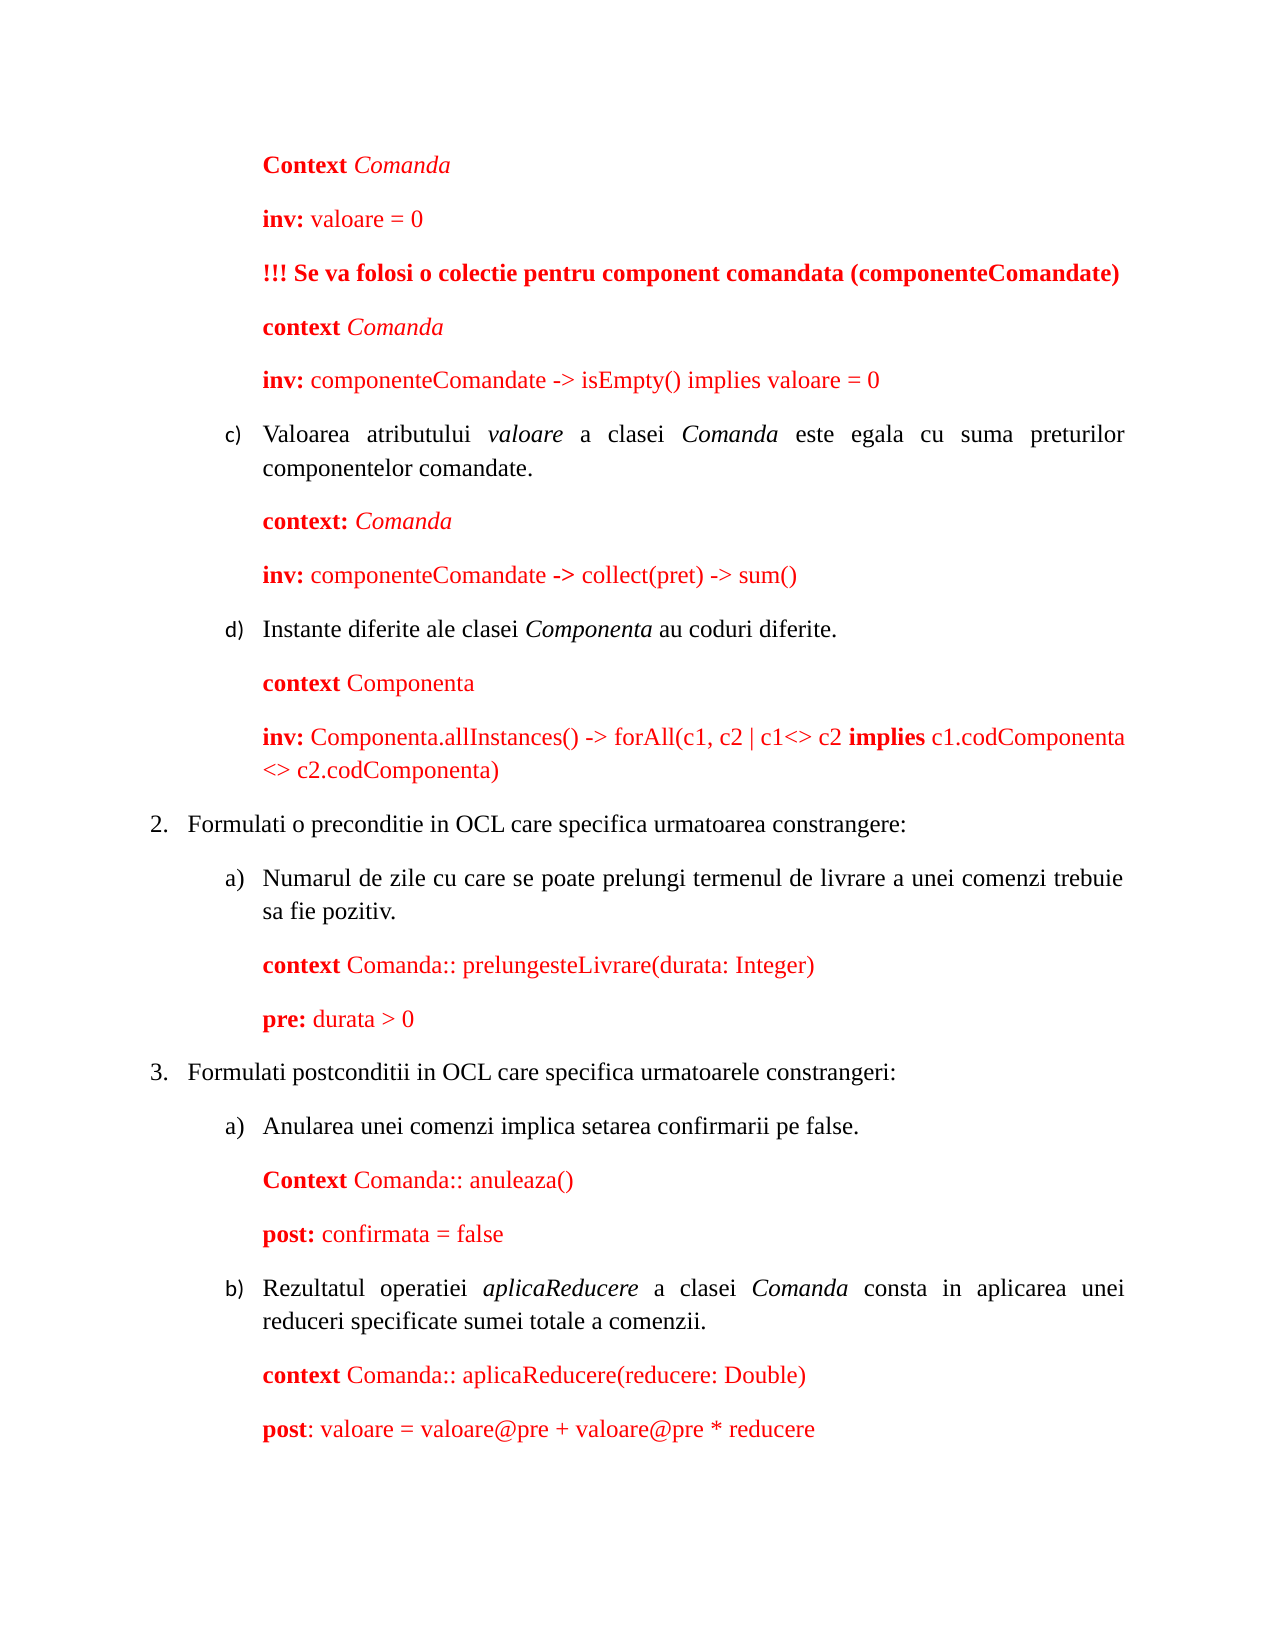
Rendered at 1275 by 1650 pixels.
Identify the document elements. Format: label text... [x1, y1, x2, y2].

list Formulati o preconditie in OCL care specifica urmatoarea constrangere: [150, 809, 1125, 838]
list context Componenta [262, 668, 1125, 697]
list Formulati postconditii in OCL care specifica urmatoarele constrangeri: [150, 1057, 1125, 1086]
list context Comanda:: aplicaReducere(reducere: Double) [262, 1360, 1125, 1389]
list Context Comanda [262, 150, 1125, 179]
list context Comanda [262, 312, 1125, 340]
list pre: durata > 0 [262, 1004, 1125, 1032]
list inv: componenteComandate -> collect(pret) -> sum() [262, 560, 1125, 589]
list Valoarea atributului valoare a clasei Comanda este egala cu suma preturilor componentelor comandate. [225, 419, 1125, 481]
list Rezultatul operatiei aplicaReducere a clasei Comanda consta in aplicarea unei reduceri specificate sumei totale a comenzii. [225, 1273, 1125, 1335]
list post: valoare = valoare@pre + valoare@pre * reducere [262, 1414, 1125, 1443]
list context: Comanda [262, 506, 1125, 535]
list !!! Se va folosi o colectie pentru component comandata (componenteComandate) [262, 258, 1125, 286]
list context Comanda:: prelungesteLivrare(durata: Integer) [262, 950, 1125, 978]
list inv: Componenta.allInstances() -> forAll(c1, c2 | c1<> c2 implies c1.codComponenta <> c2.codComponenta) [262, 722, 1125, 784]
list Instante diferite ale clasei Componenta au coduri diferite. [225, 614, 1125, 643]
list Context Comanda:: anuleaza() [262, 1165, 1125, 1194]
list inv: componenteComandate -> isEmpty() implies valoare = 0 [262, 365, 1125, 394]
list inv: valoare = 0 [262, 204, 1125, 233]
list Numarul de zile cu care se poate prelungi termenul de livrare a unei comenzi trebuie sa fie pozitiv. [225, 863, 1125, 925]
list post: confirmata = false [262, 1219, 1125, 1248]
list Anularea unei comenzi implica setarea confirmarii pe false. [225, 1111, 1125, 1140]
